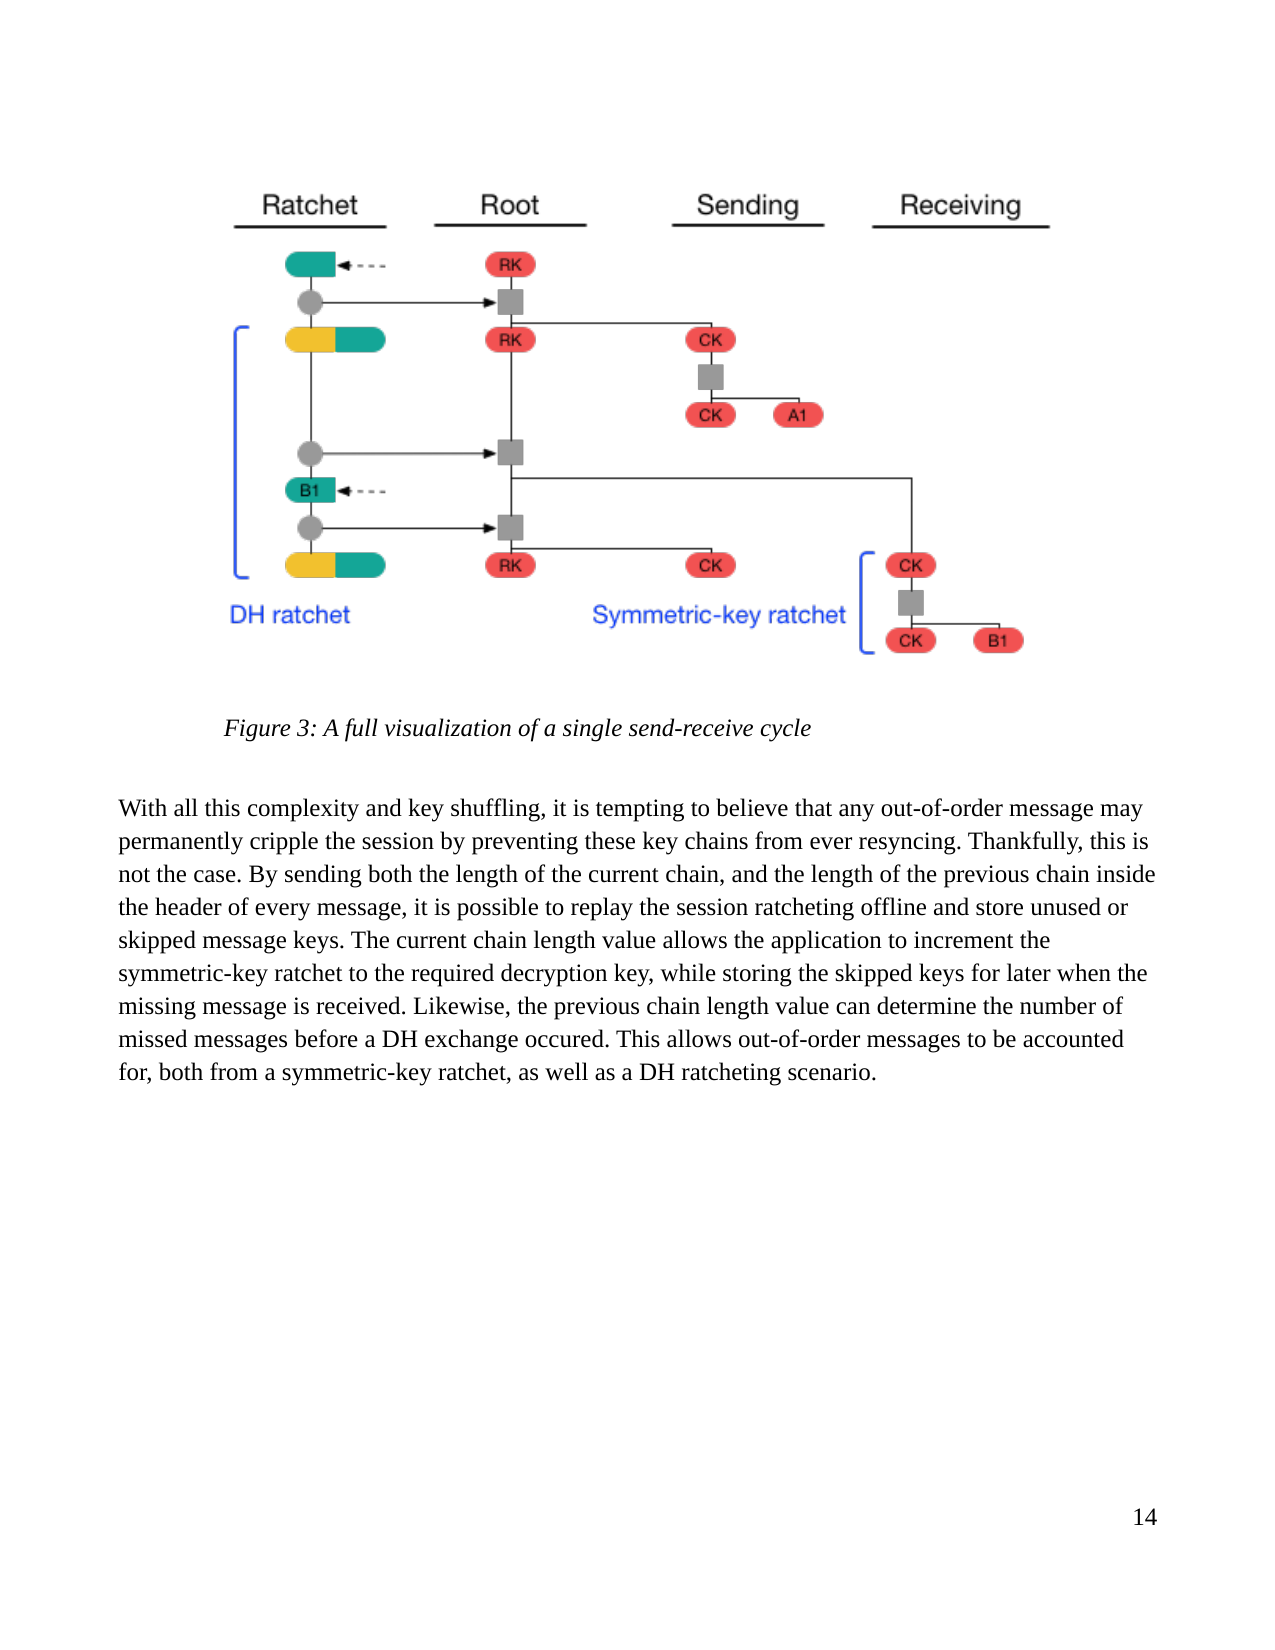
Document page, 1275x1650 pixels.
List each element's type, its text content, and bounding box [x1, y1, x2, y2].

text With all this complexity and key shuffling, it is tempting to believe that any out-of-order message may permanently cripple the session by preventing these key chains from ever resyncing. Thankfully, this is not the case. By sending both the length of the current chain, and the length of the previous chain inside the header of every message, it is possible to replay the session ratcheting offline and store unused or skipped message keys. The current chain length value allows the application to increment the symmetric-key ratchet to the required decryption key, while storing the skipped keys for later when the missing message is received. Likewise, the previous chain length value can determine the number of missed messages before a DH exchange occured. This allows out-of-order messages to be accounted for, both from a symmetric-key ratchet, as well as a DH ratcheting scenario. [118, 793, 1157, 1086]
picture [223, 130, 1052, 708]
text Figure 3: A full visualization of a single send-receive cycle [223, 708, 1052, 741]
